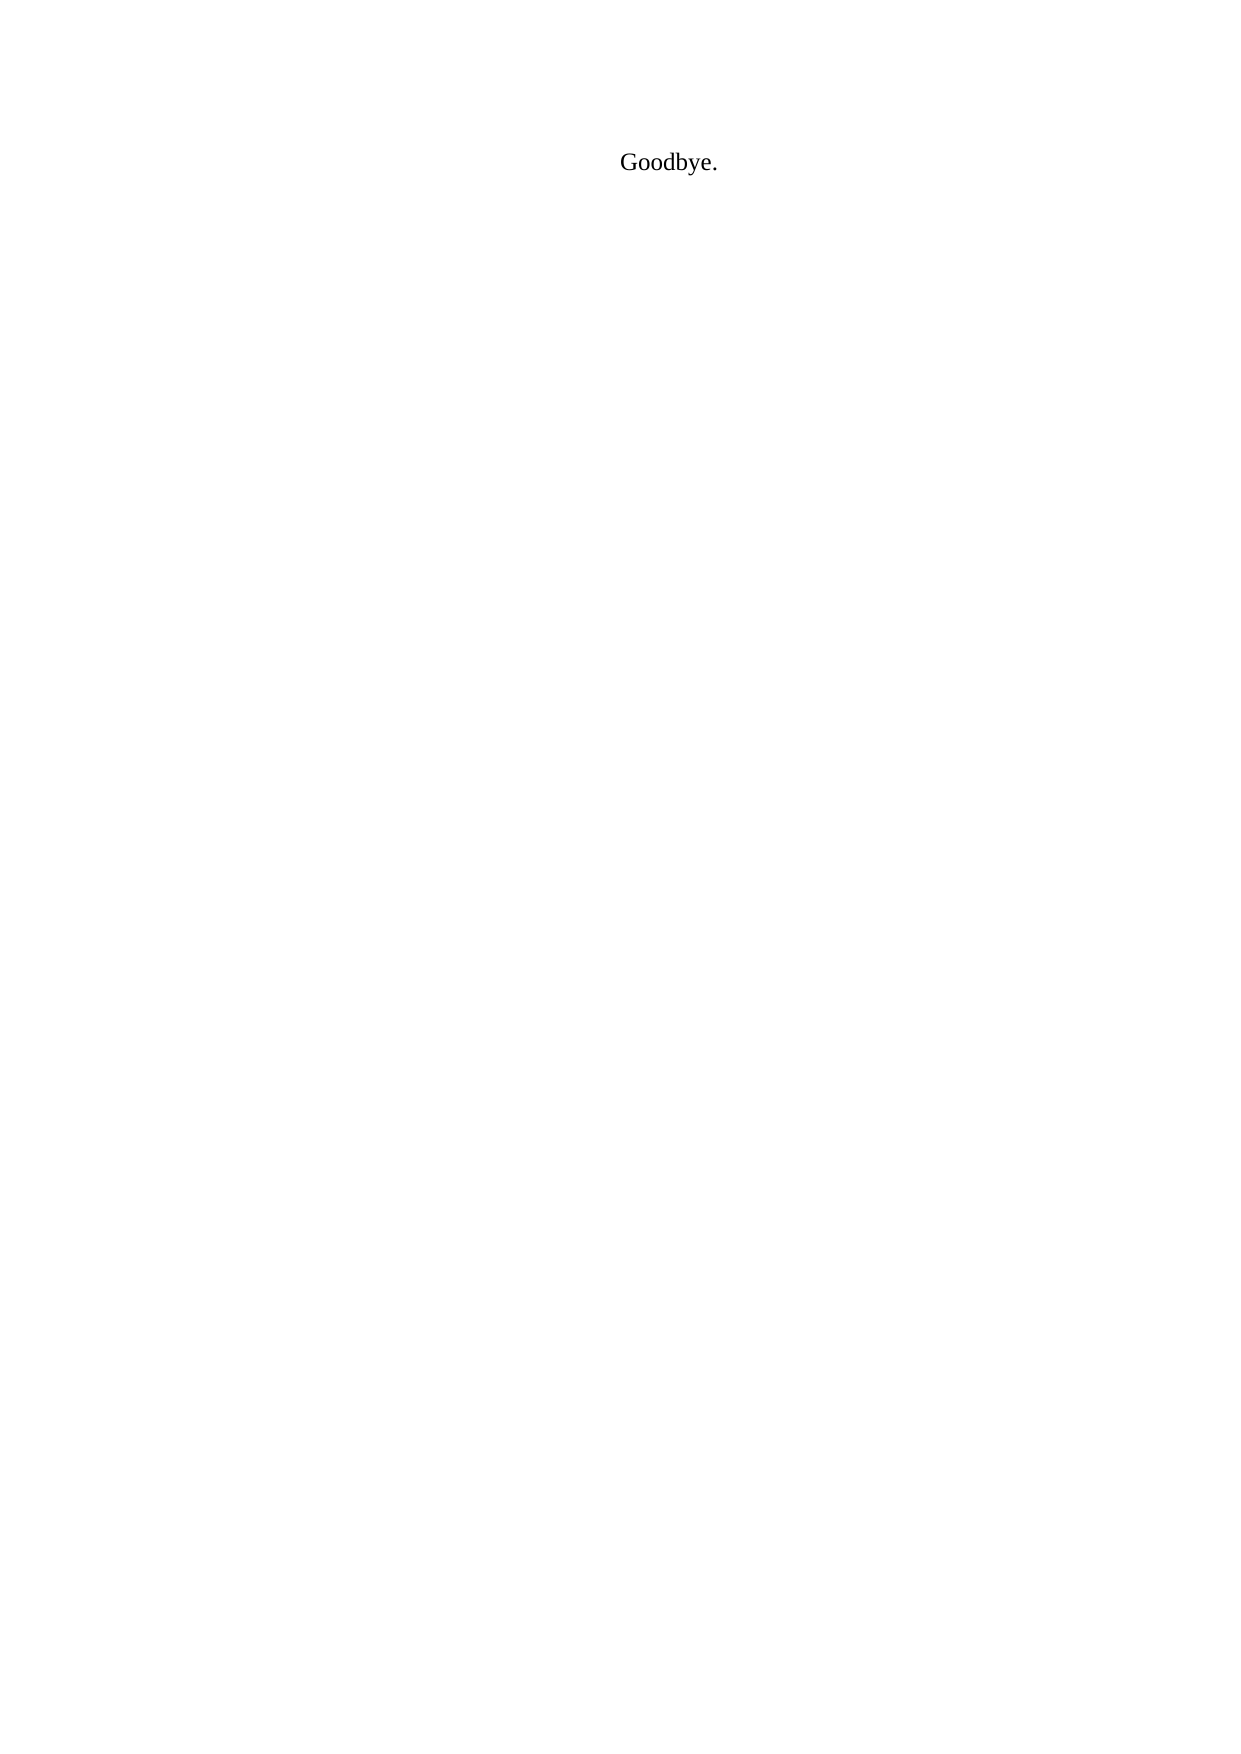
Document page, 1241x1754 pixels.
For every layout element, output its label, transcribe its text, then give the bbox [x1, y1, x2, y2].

table_cell [118, 291, 620, 319]
table_cell [118, 549, 620, 578]
table_cell [118, 118, 620, 147]
table_cell [118, 348, 620, 377]
table_cell [118, 607, 620, 636]
table_cell [118, 578, 620, 607]
table_cell Goodbye. [620, 147, 1122, 837]
table_cell [118, 147, 620, 176]
table_cell [118, 176, 620, 204]
table_cell [118, 521, 620, 549]
table_cell [118, 779, 620, 808]
table_cell [118, 636, 620, 664]
table_cell [118, 751, 620, 779]
table_cell [118, 319, 620, 348]
table_cell [118, 262, 620, 291]
table_cell [118, 377, 620, 406]
table_cell [118, 693, 620, 722]
table_cell [118, 463, 620, 492]
table_cell [118, 434, 620, 463]
table_cell [118, 492, 620, 521]
table_cell [118, 406, 620, 434]
table_cell [118, 808, 620, 837]
table_cell [118, 664, 620, 693]
table_cell [118, 722, 620, 751]
table_cell [118, 233, 620, 262]
table_cell [118, 204, 620, 233]
